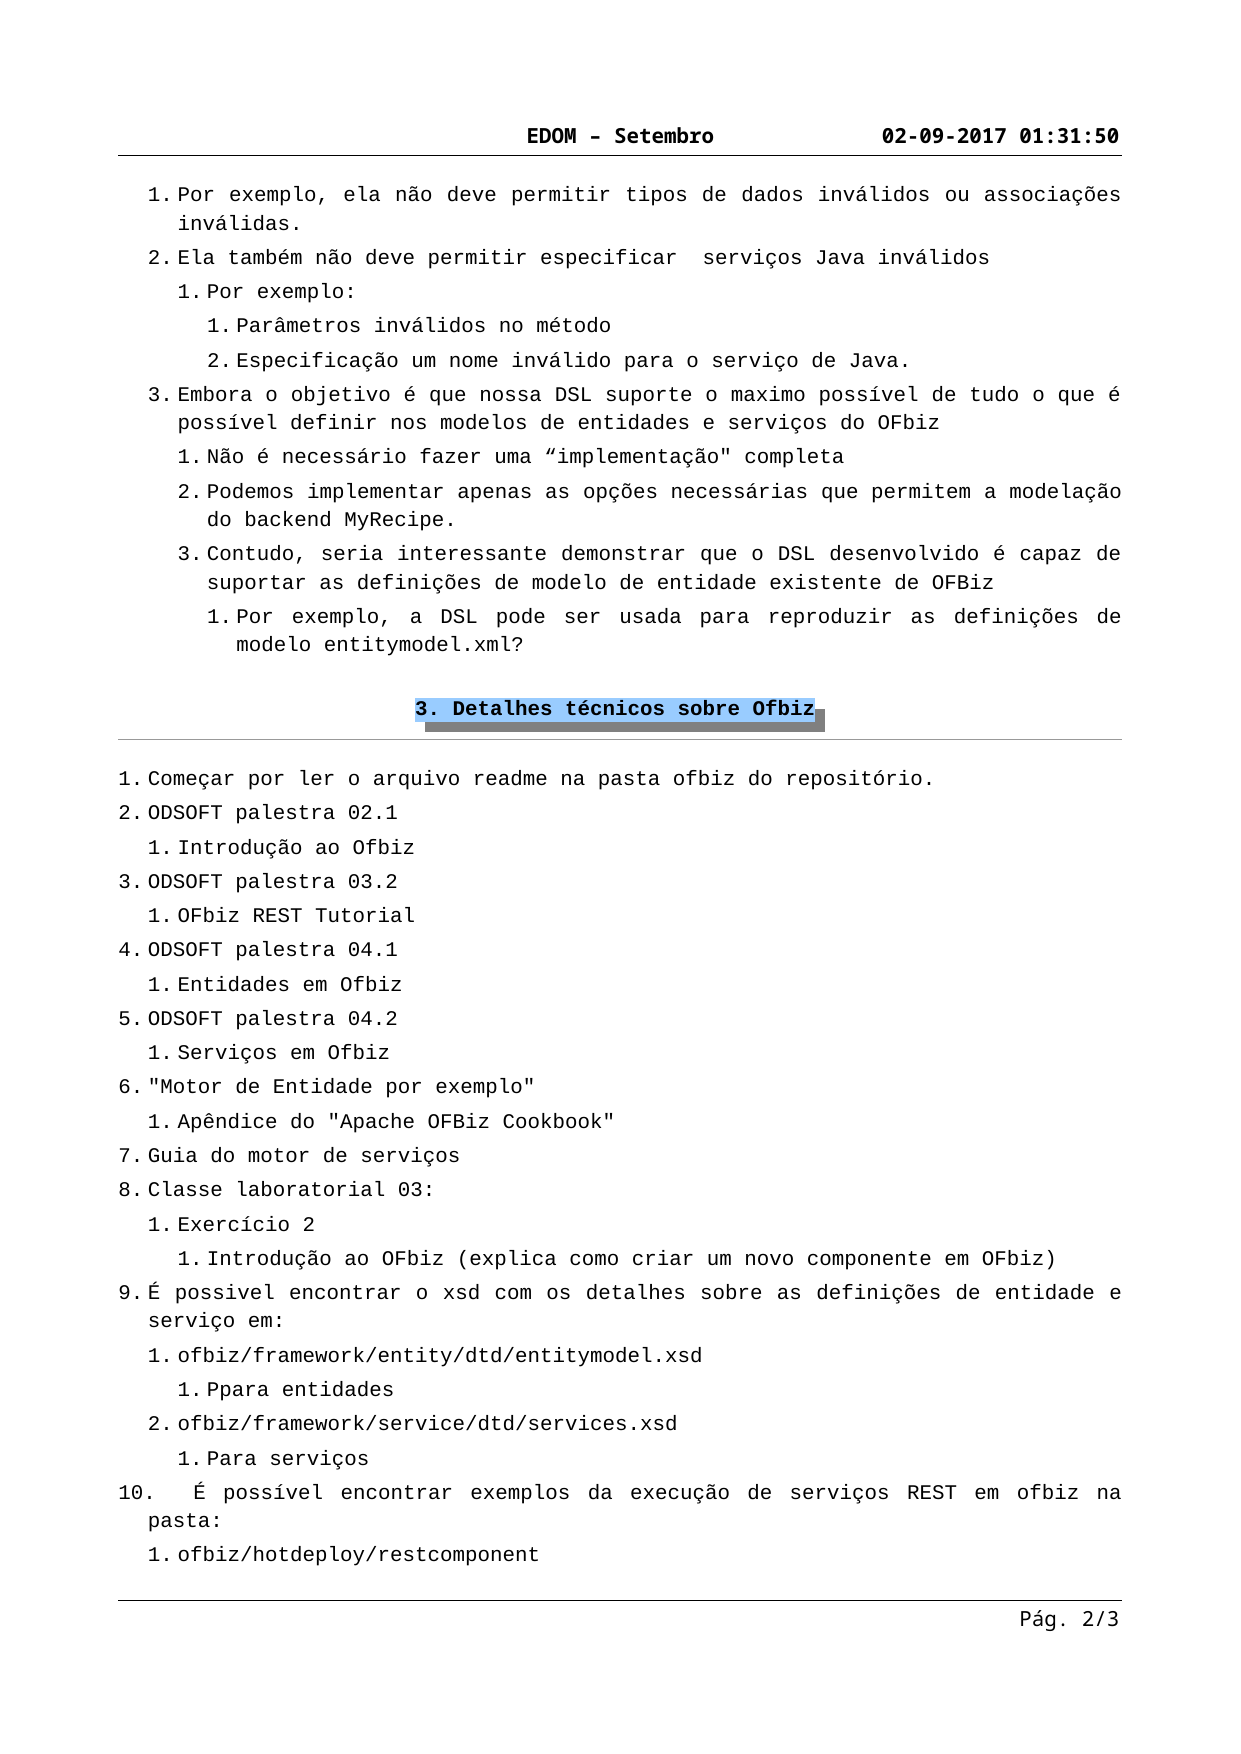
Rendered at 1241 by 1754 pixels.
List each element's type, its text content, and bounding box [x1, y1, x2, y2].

list Podemos implementar apenas as opções necessárias que permitem a modelação do backend MyRecipe. [177, 481, 1122, 533]
list Por exemplo, ela não deve permitir tipos de dados inválidos ou associações inválidas. [148, 184, 1122, 236]
list Embora o objetivo é que nossa DSL suporte o maximo possível de tudo o que é possível definir nos modelos de entidades e serviços do OFbiz [148, 384, 1122, 436]
list ODSOFT palestra 02.1 [118, 802, 1122, 826]
list ODSOFT palestra 04.2 [118, 1008, 1122, 1032]
list Apêndice do "Apache OFBiz Cookbook" [148, 1111, 1122, 1134]
list "Motor de Entidade por exemplo" [118, 1077, 1122, 1100]
list Contudo, seria interessante demonstrar que o DSL desenvolvido é capaz de suportar as definições de modelo de entidade existente de OFBiz [177, 543, 1122, 595]
list Parâmetros inválidos no método [207, 315, 1122, 339]
list ofbiz/hotdeploy/restcomponent [148, 1544, 1122, 1568]
list Introdução ao OFbiz (explica como criar um novo componente em OFbiz) [177, 1248, 1122, 1272]
list É possível encontrar exemplos da execução de serviços REST em ofbiz na pasta: [118, 1482, 1122, 1534]
list ofbiz/framework/entity/dtd/entitymodel.xsd [148, 1345, 1122, 1368]
list Introdução ao Ofbiz [148, 837, 1122, 860]
list Por exemplo, a DSL pode ser usada para reproduzir as definições de modelo entitymodel.xml? [207, 606, 1122, 658]
list Por exemplo: [177, 281, 1122, 305]
list Guia do motor de serviços [118, 1145, 1122, 1169]
list ofbiz/framework/service/dtd/services.xsd [148, 1413, 1122, 1437]
list Começar por ler o arquivo readme na pasta ofbiz do repositório. [118, 768, 1122, 792]
list ODSOFT palestra 04.1 [118, 939, 1122, 963]
list Ppara entidades [177, 1379, 1122, 1403]
list Não é necessário fazer uma “implementação" completa [177, 447, 1122, 470]
list Serviços em Ofbiz [148, 1042, 1122, 1066]
list Entidades em Ofbiz [148, 974, 1122, 997]
list OFbiz REST Tutorial [148, 905, 1122, 929]
list Classe laboratorial 03: [118, 1179, 1122, 1203]
list Ela também não deve permitir especificar serviços Java inválidos [148, 247, 1122, 271]
list Exercício 2 [148, 1214, 1122, 1237]
list Especificação um nome inválido para o serviço de Java. [207, 350, 1122, 373]
list É possivel encontrar o xsd com os detalhes sobre as definições de entidade e serviço em: [118, 1282, 1122, 1334]
list ODSOFT palestra 03.2 [118, 871, 1122, 894]
list Para serviços [177, 1448, 1122, 1471]
subtitle 3. Detalhes técnicos sobre Ofbiz [118, 692, 1122, 739]
